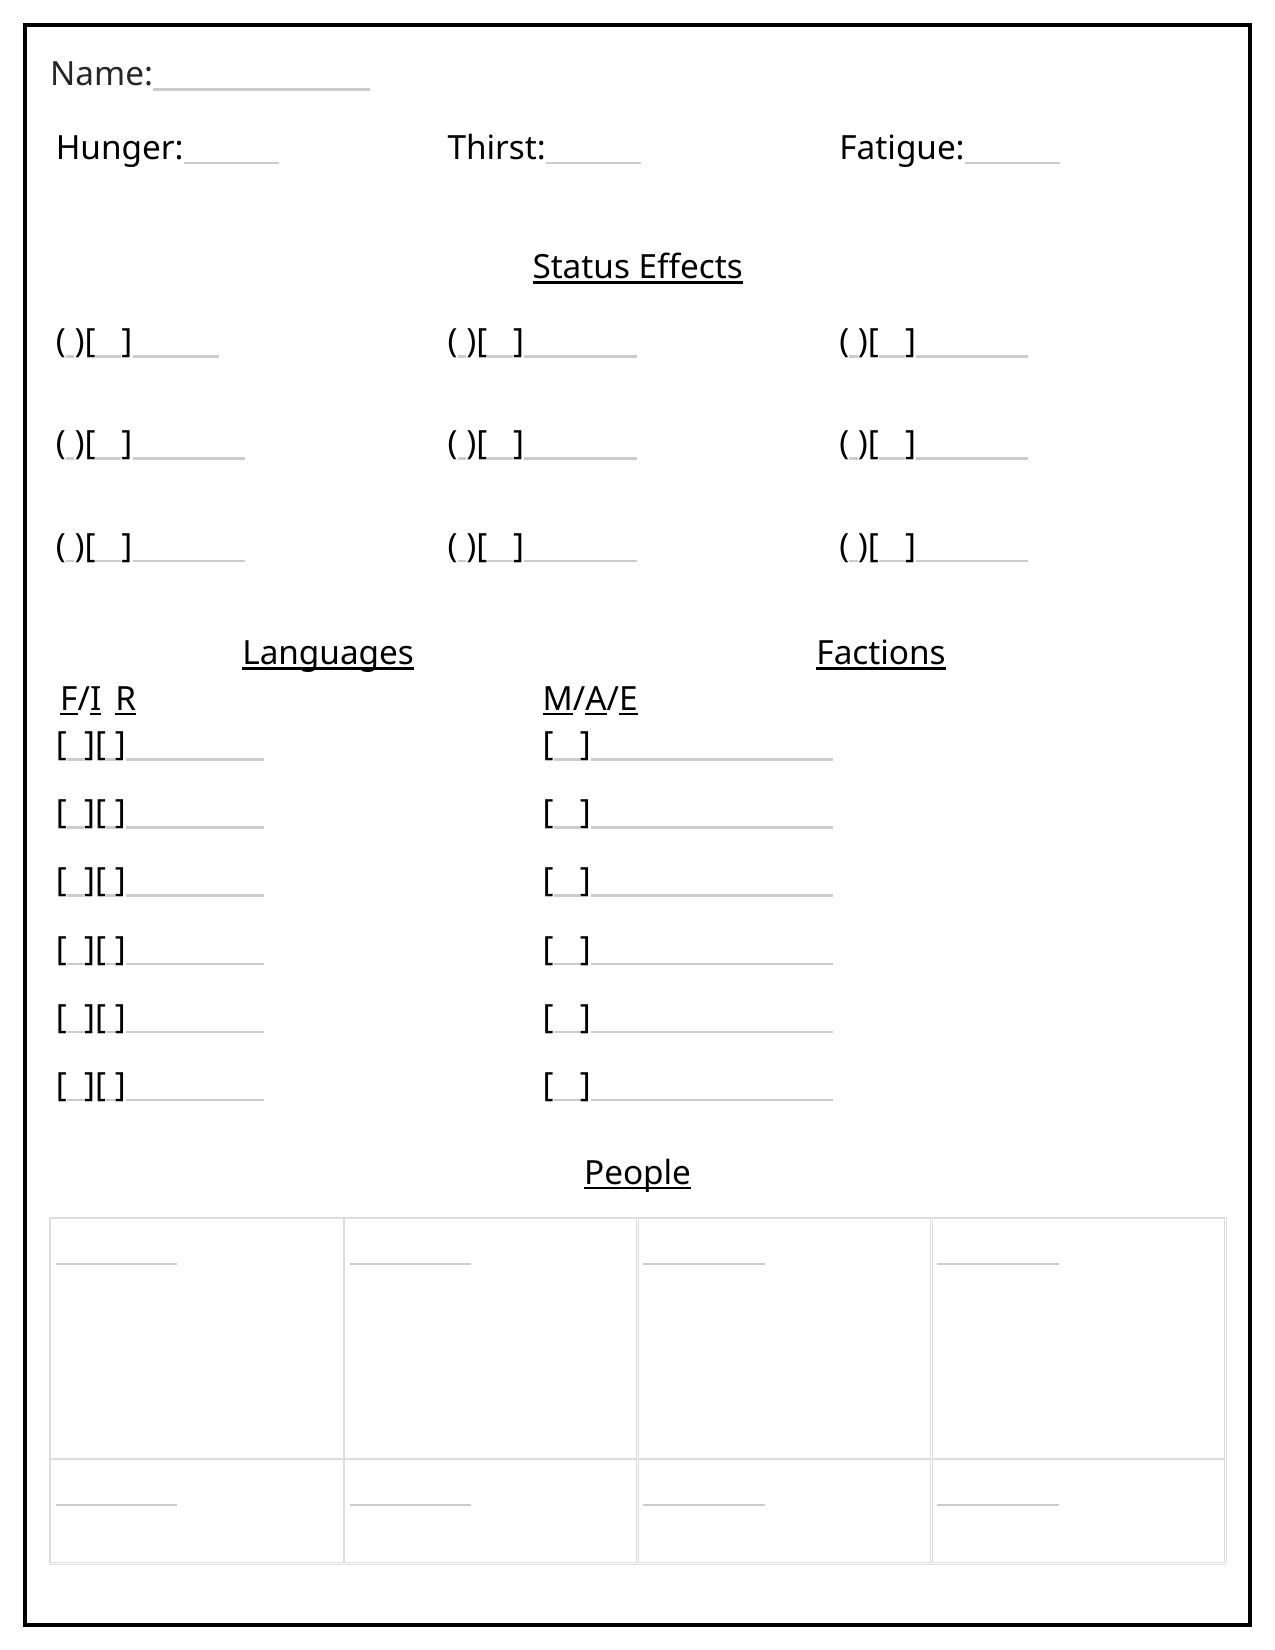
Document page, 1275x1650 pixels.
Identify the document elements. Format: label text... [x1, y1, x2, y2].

table_cell [51, 1460, 343, 1562]
table_header Factions M/A/E [ ] [ ] [ ] [ ] [ ] [ ] [537, 623, 1225, 1112]
table_cell ( )[ ] [50, 516, 442, 618]
table_cell [639, 1460, 930, 1562]
table_cell ( )[ ] [833, 414, 1225, 516]
table_header Languages F/I R [ ][ ] [ ][ ] [ ][ ] [ ][ ] [ ][ ] [ ][ ] [50, 623, 537, 1112]
table_header ( )[ ] [50, 311, 442, 413]
table_cell ( )[ ] [442, 414, 833, 516]
table_cell ( )[ ] [50, 414, 442, 516]
table_header [51, 1219, 343, 1458]
table_header [933, 1219, 1224, 1458]
table_cell ( )[ ] [833, 516, 1225, 618]
text Status Effects [50, 243, 1225, 288]
text Name: [50, 50, 1225, 95]
table_header Thirst: [442, 118, 833, 175]
table_header [639, 1219, 930, 1458]
table_header ( )[ ] [442, 311, 833, 413]
table_header Fatigue: [833, 118, 1225, 175]
table_header ( )[ ] [833, 311, 1225, 413]
table_cell [345, 1460, 636, 1562]
table_cell [933, 1460, 1224, 1562]
table_header Hunger: [50, 118, 442, 175]
text People [50, 1149, 1225, 1194]
table_header [345, 1219, 636, 1458]
table_cell ( )[ ] [442, 516, 833, 618]
